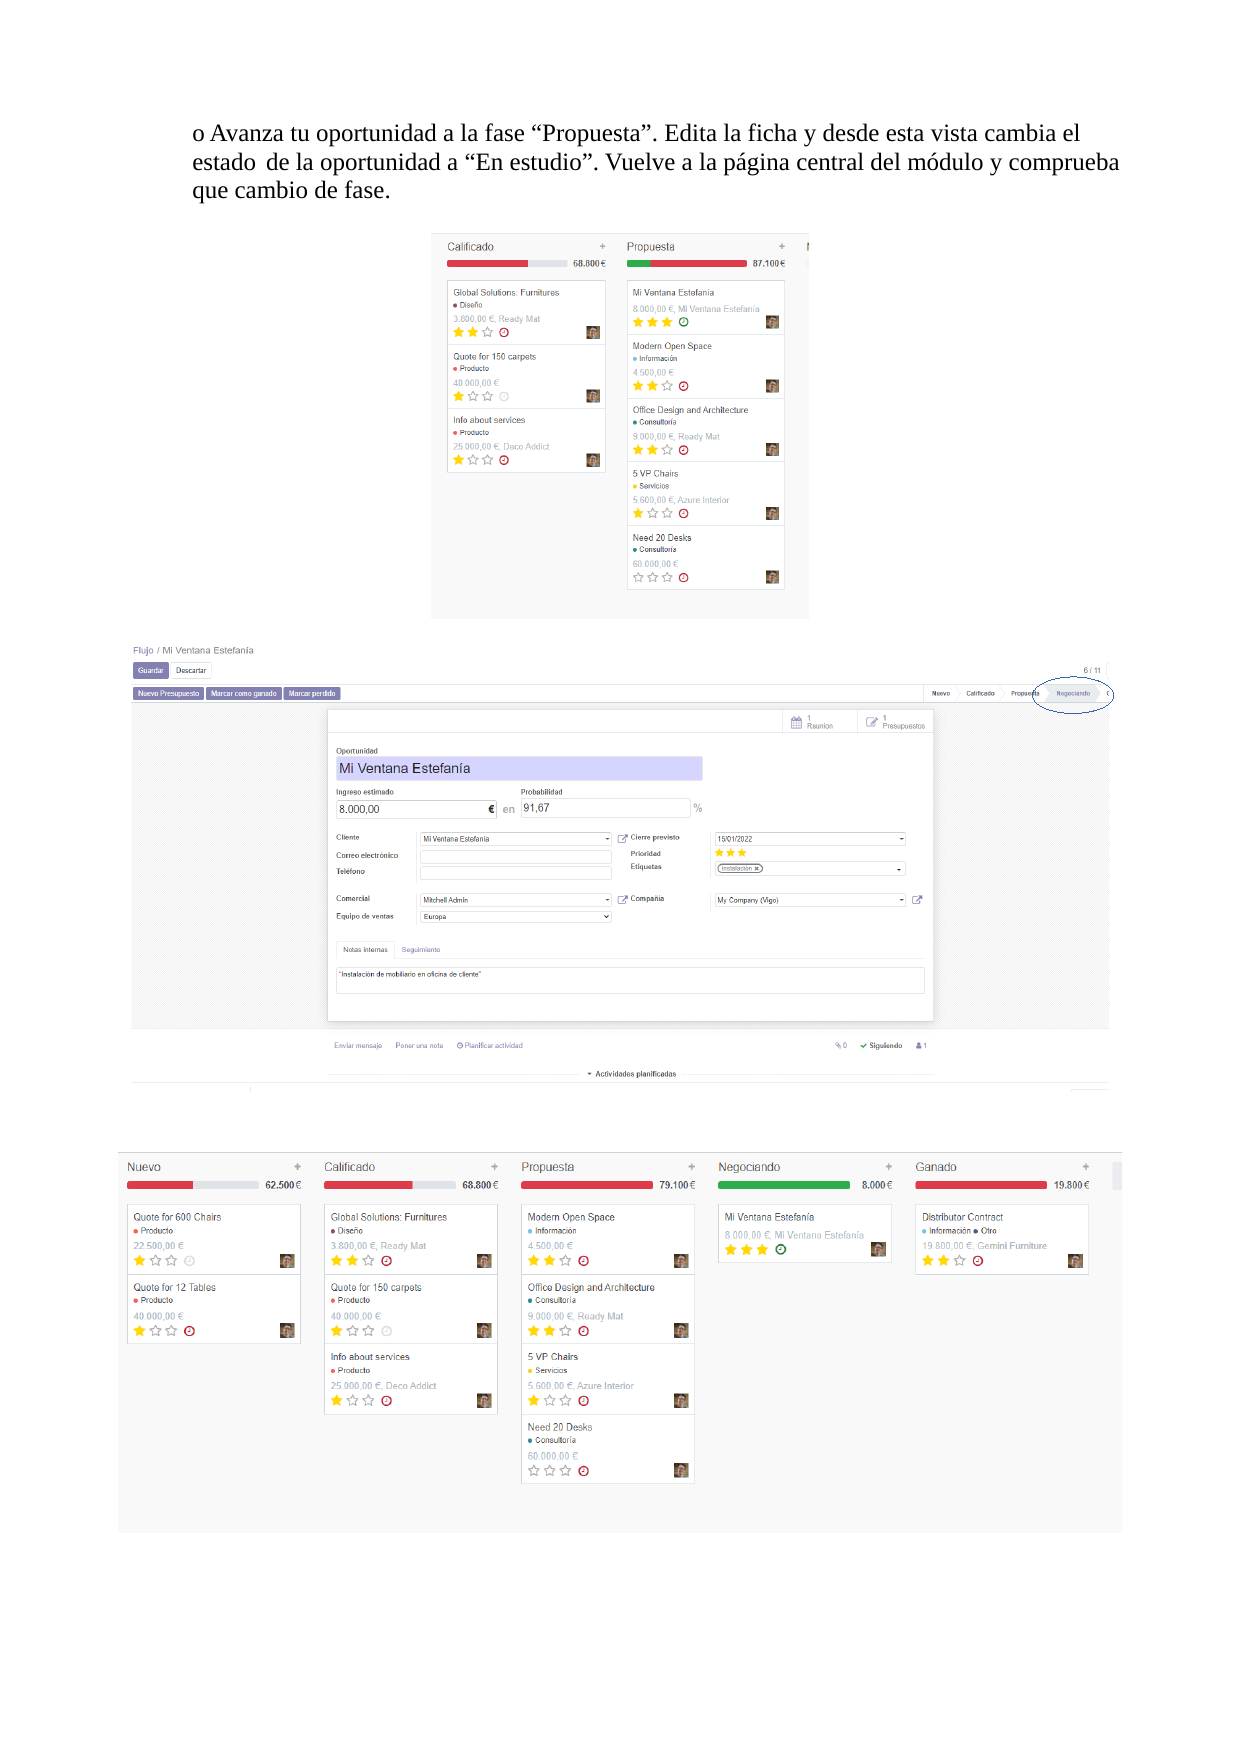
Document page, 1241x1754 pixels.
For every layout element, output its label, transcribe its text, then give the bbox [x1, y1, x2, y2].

picture [118, 1149, 1123, 1533]
text o Avanza tu oportunidad a la fase “Propuesta”. Edita la ficha y desde esta vista cambia el estado de la oportunidad a “En estudio”. Vuelve a la página central del módulo y comprueba que cambio de fase. [118, 118, 1122, 204]
picture [431, 204, 810, 619]
picture [131, 647, 1110, 1092]
